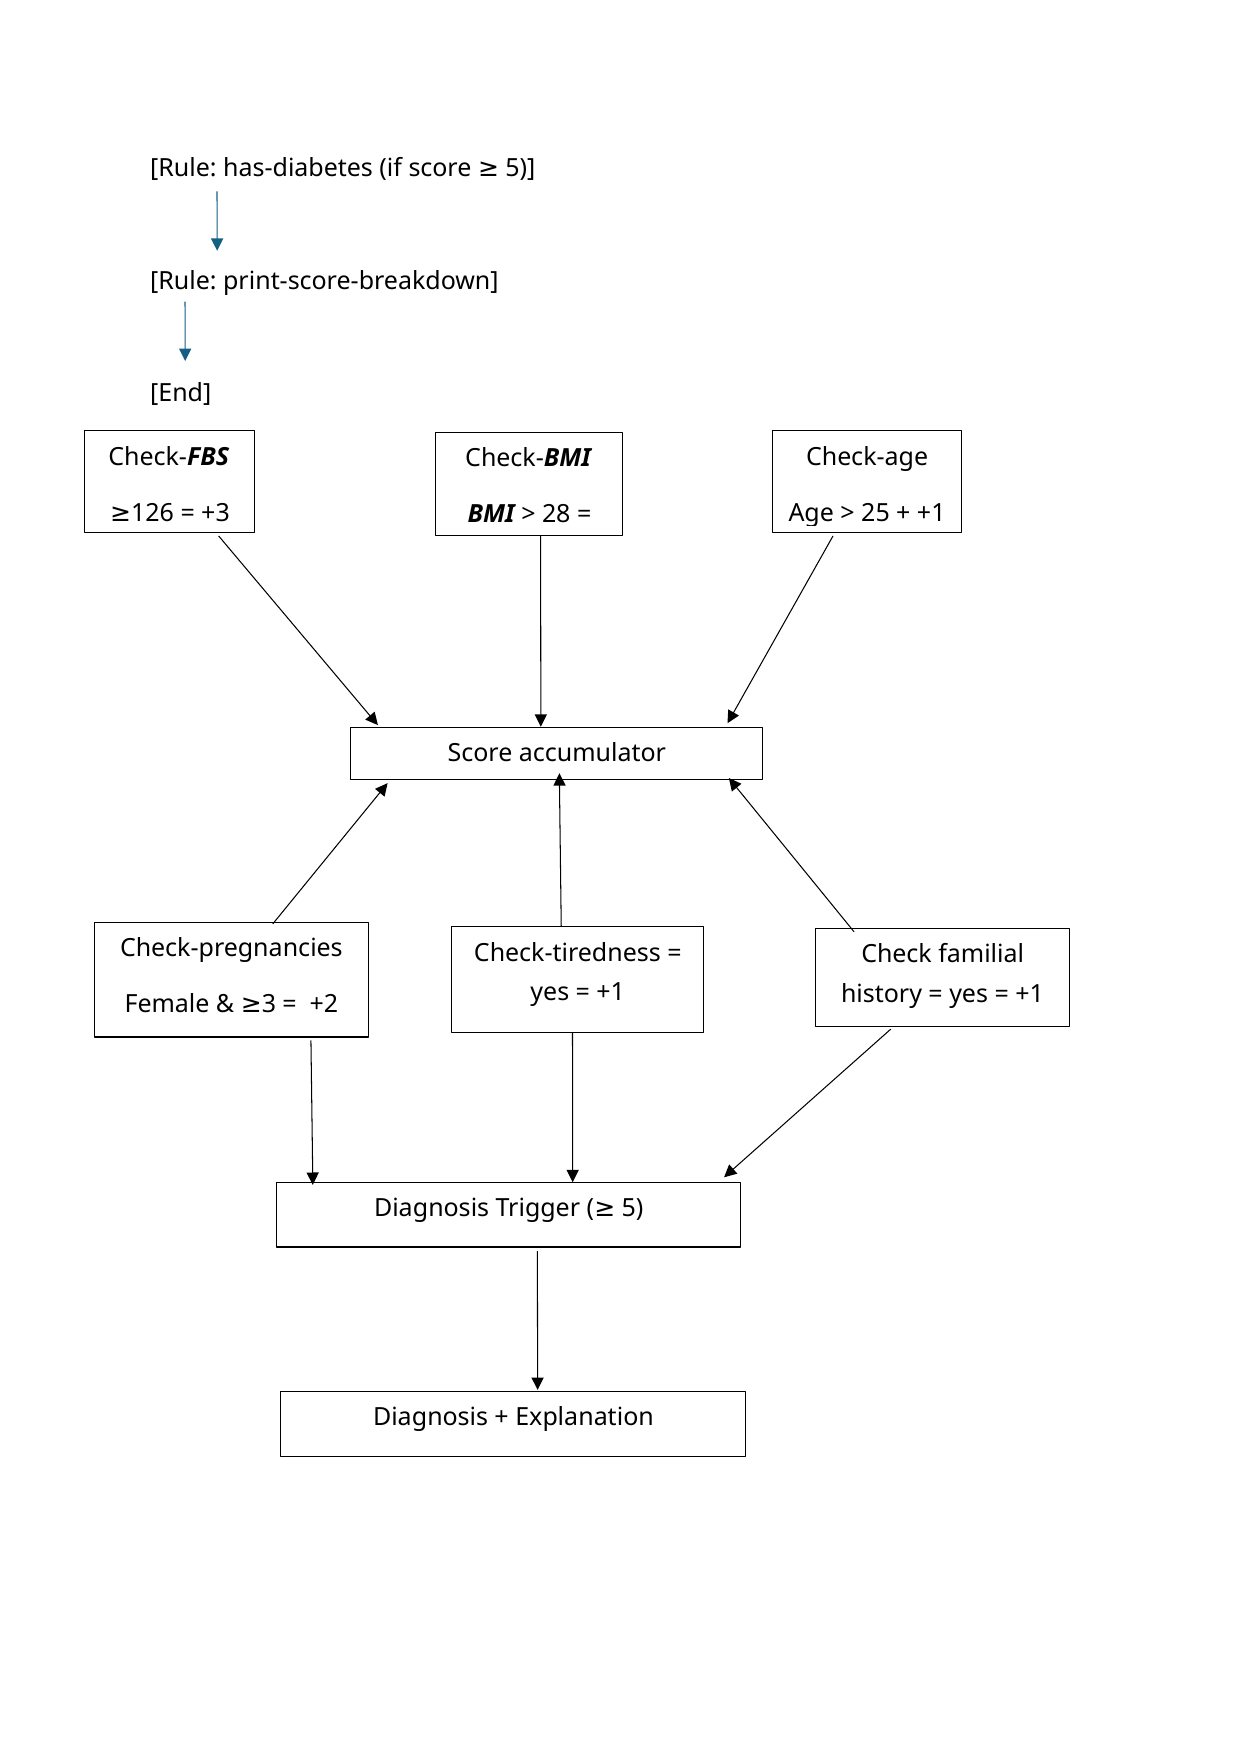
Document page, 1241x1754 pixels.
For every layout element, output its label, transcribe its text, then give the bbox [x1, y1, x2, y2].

text [Rule: print-score-breakdown] [150, 262, 1090, 296]
text Check-age [787, 438, 946, 472]
text ≥126 = +3 [99, 494, 240, 525]
text BMI > 28 = +2 [451, 496, 608, 528]
text Female & ≥3 = +2 [109, 986, 353, 1020]
text Diagnosis + Explanation [296, 1399, 731, 1433]
text Check familial history = yes = +1 [831, 936, 1054, 1010]
text [Rule: has-diabetes (if score ≥ 5)] [150, 150, 1090, 184]
text Check-tiredness = yes = +1 [467, 934, 688, 1008]
text Check-BMI [451, 440, 608, 474]
text Check-pregnancies [109, 930, 353, 964]
text [End] [150, 374, 1090, 409]
text Check-FBS [99, 438, 240, 472]
text Diagnosis Trigger (≥ 5) [291, 1190, 726, 1224]
text Score accumulator [366, 735, 747, 769]
text Age > 25 + +1 [787, 494, 946, 525]
